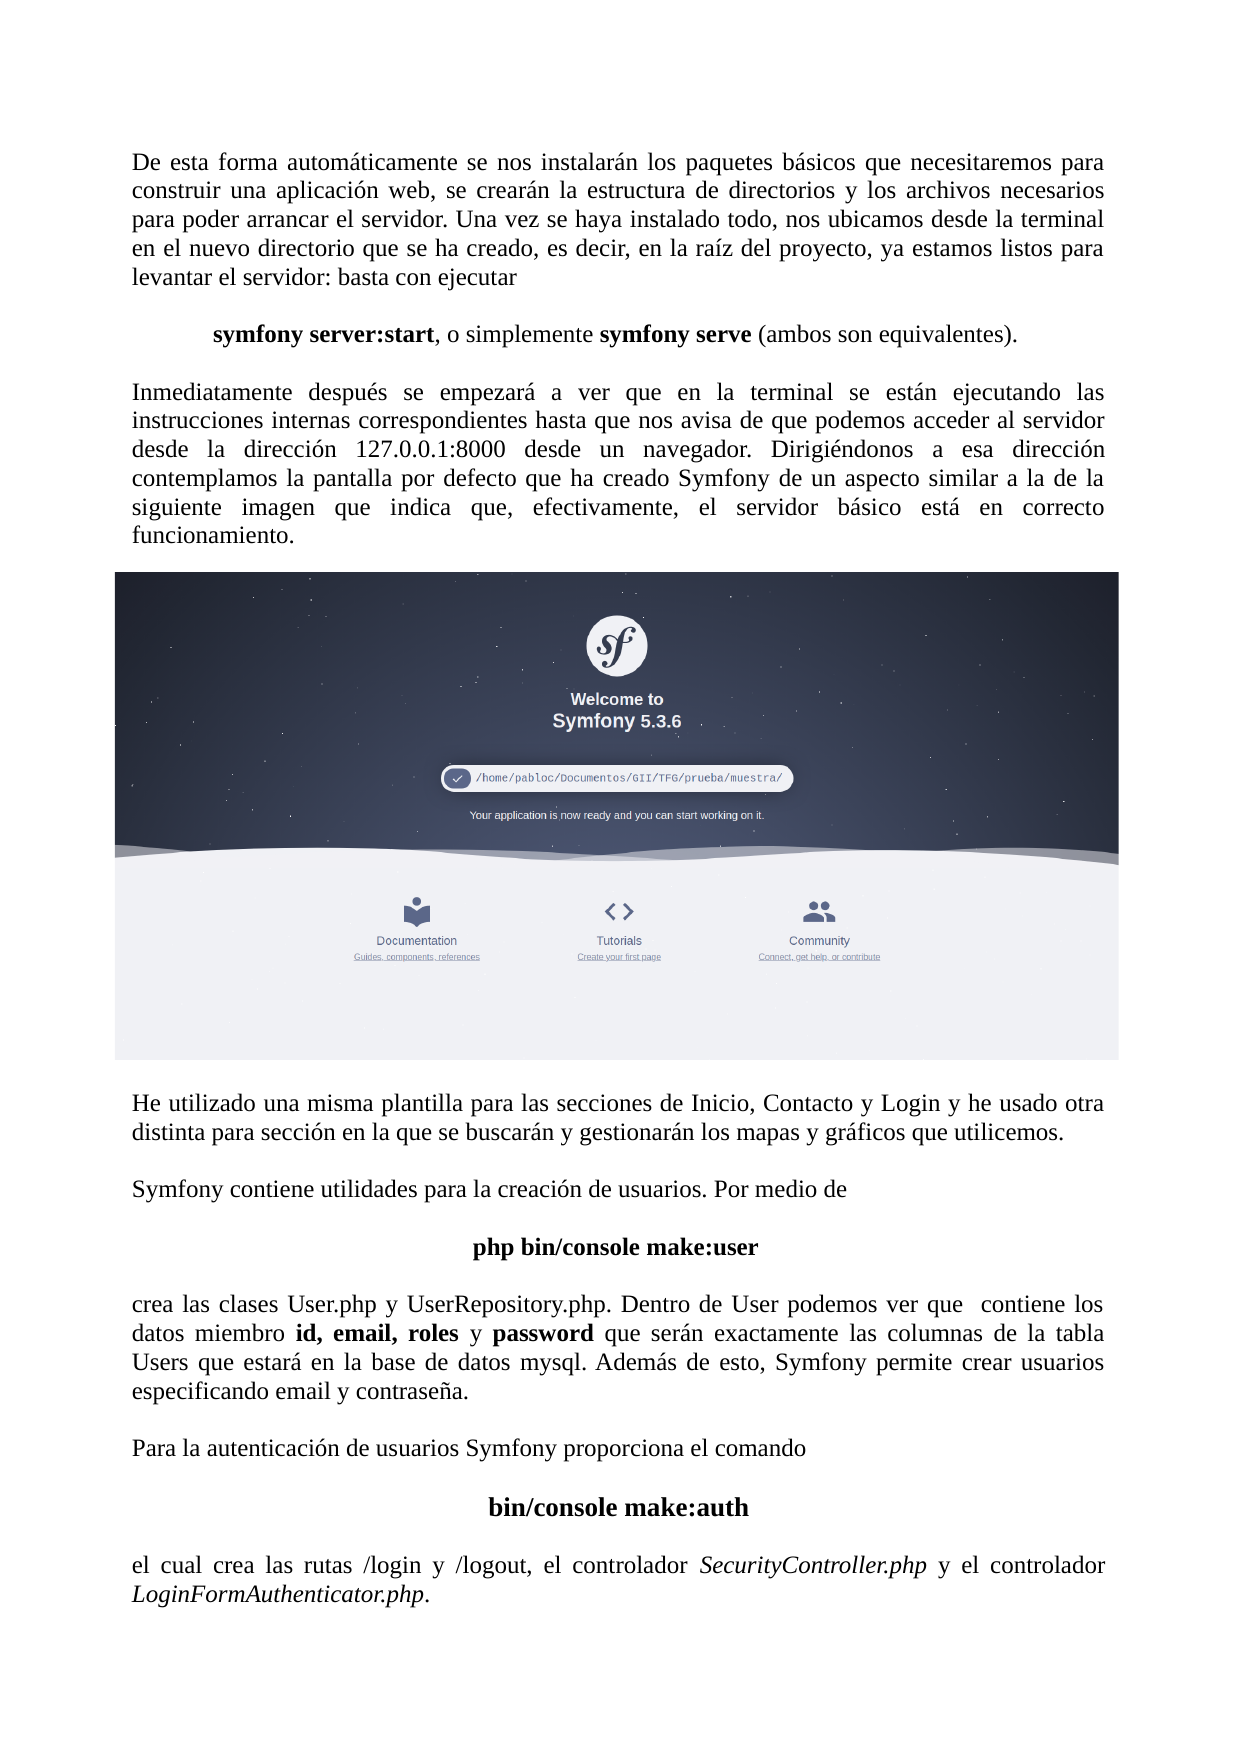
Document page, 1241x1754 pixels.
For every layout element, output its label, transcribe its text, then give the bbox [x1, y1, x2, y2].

text Para la autenticación de usuarios Symfony proporciona el comando [132, 1433, 1106, 1462]
text Symfony contiene utilidades para la creación de usuarios. Por medio de [132, 1174, 1106, 1203]
text el cual crea las rutas /login y /logout, el controlador SecurityController.php y el controlador LoginFormAuthenticator.php. [132, 1551, 1106, 1608]
text bin/console make:auth [132, 1491, 1106, 1522]
text crea las clases User.php y UserRepository.php. Dentro de User podemos ver que contiene los datos miembro id, email, roles y password que serán exactamente las columnas de la tabla Users que estará en la base de datos mysql. Además de esto, Symfony permite crear usuarios especificando email y contraseña. [132, 1289, 1106, 1404]
text Inmediatamente después se empezará a ver que en la terminal se están ejecutando las instrucciones internas correspondientes hasta que nos avisa de que podemos acceder al servidor desde la dirección 127.0.0.1:8000 desde un navegador. Dirigiéndonos a esa dirección contemplamos la pantalla por defecto que ha creado Symfony de un aspecto similar a la de la siguiente imagen que indica que, efectivamente, el servidor básico está en correcto funcionamiento. [132, 377, 1106, 549]
text He utilizado una misma plantilla para las secciones de Inicio, Contacto y Login y he usado otra distinta para sección en la que se buscarán y gestionarán los mapas y gráficos que utilicemos. [132, 1088, 1106, 1146]
text symfony server:start, o simplemente symfony serve (ambos son equivalentes). [132, 319, 1106, 348]
text De esta forma automáticamente se nos instalarán los paquetes básicos que necesitaremos para construir una aplicación web, se crearán la estructura de directorios y los archivos necesarios para poder arrancar el servidor. Una vez se haya instalado todo, nos ubicamos desde la terminal en el nuevo directorio que se ha creado, es decir, en la raíz del proyecto, ya estamos listos para levantar el servidor: basta con ejecutar [132, 147, 1106, 291]
text php bin/console make:user [132, 1232, 1106, 1261]
picture [114, 572, 1119, 1060]
